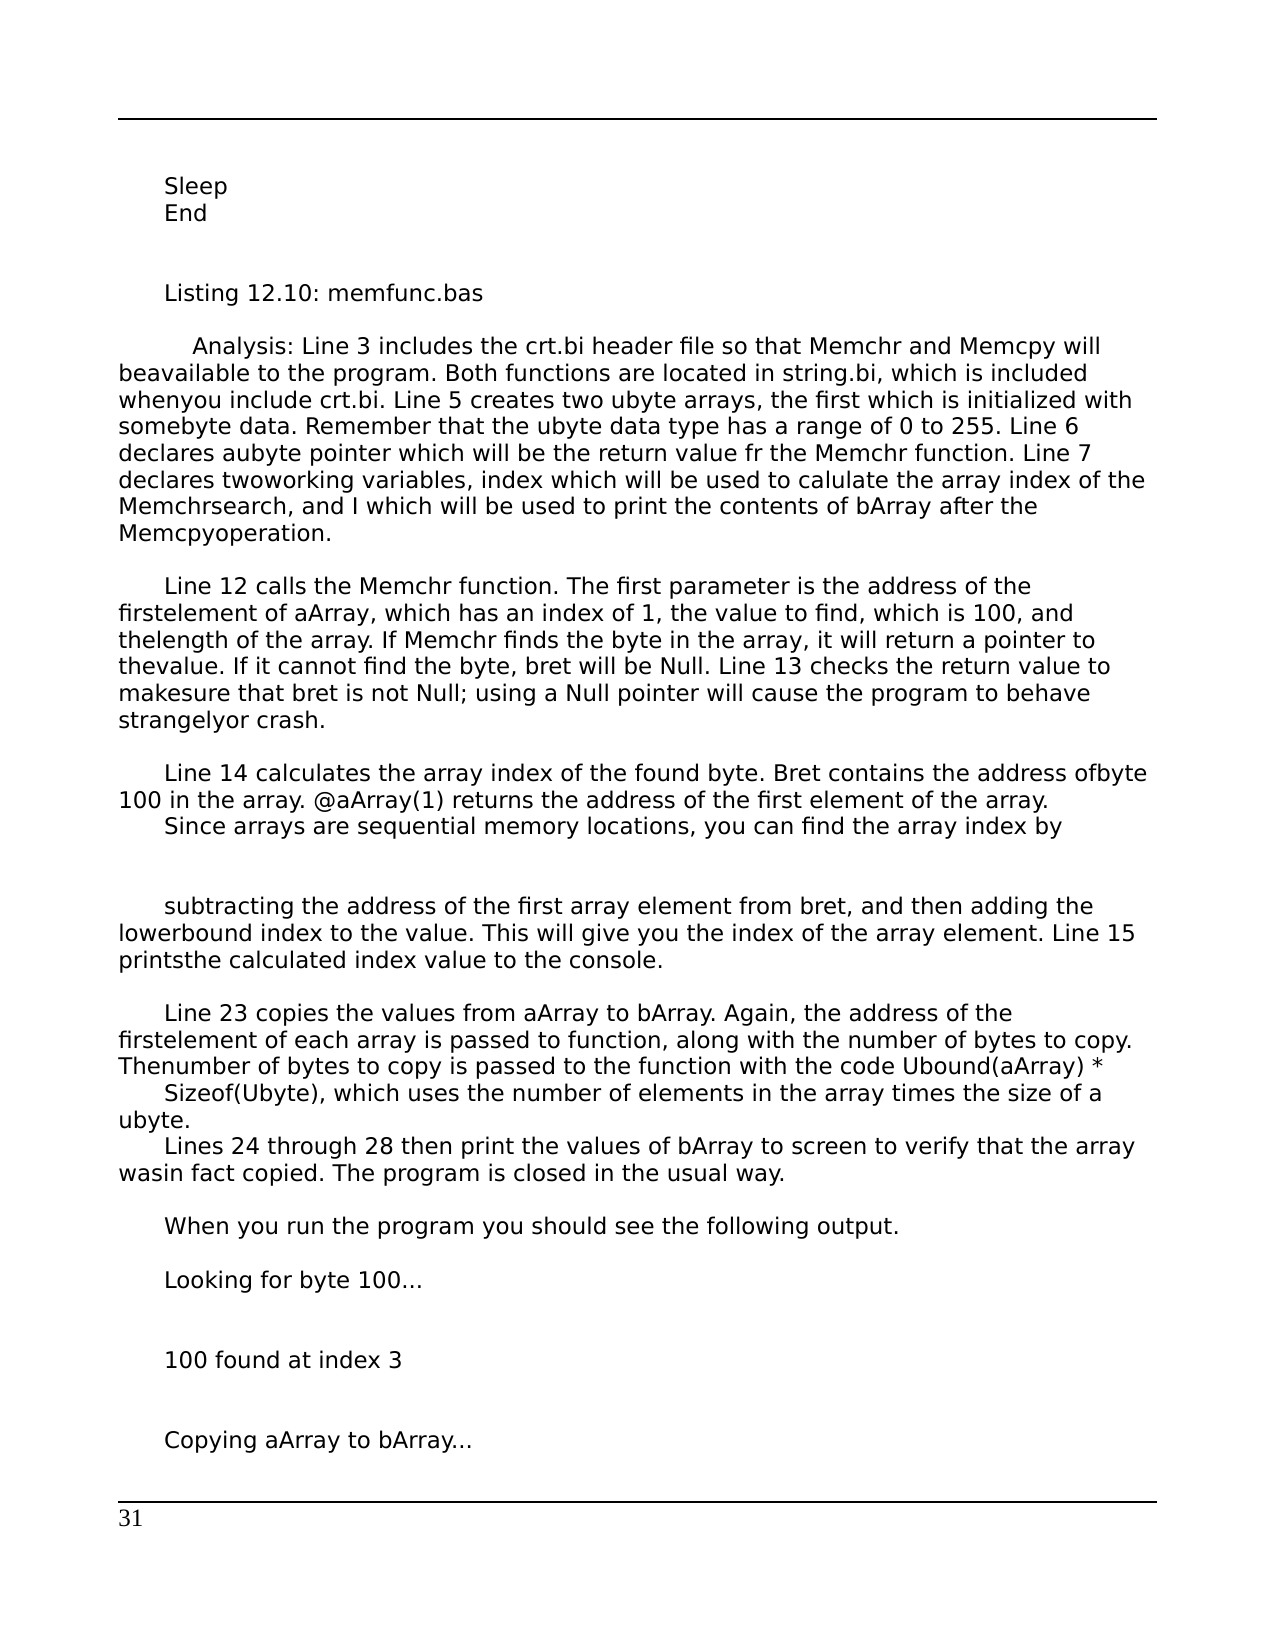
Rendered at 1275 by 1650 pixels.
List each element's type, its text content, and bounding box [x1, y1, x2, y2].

text 100 found at index 3 [118, 1347, 1157, 1373]
text Since arrays are sequential memory locations, you can find the array index by [118, 813, 1157, 840]
text Line 14 calculates the array index of the found byte. Bret contains the address ofbyte 100 in the array. @aArray(1) returns the address of the first element of the array. [118, 760, 1157, 813]
text Listing 12.10: memfunc.bas [118, 280, 1157, 307]
text Looking for byte 100... [118, 1267, 1157, 1293]
text Sizeof(Ubyte), which uses the number of elements in the array times the size of a ubyte. [118, 1080, 1157, 1133]
text Sleep [118, 173, 1157, 200]
text Line 23 copies the values from aArray to bArray. Again, the address of the firstelement of each array is passed to function, along with the number of bytes to copy. Thenumber of bytes to copy is passed to the function with the code Ubound(aArray) * [118, 1000, 1157, 1080]
text Copying aArray to bArray... [118, 1427, 1157, 1453]
text End [118, 200, 1157, 227]
text Lines 24 through 28 then print the values of bArray to screen to verify that the array wasin fact copied. The program is closed in the usual way. [118, 1133, 1157, 1187]
text When you run the program you should see the following output. [118, 1213, 1157, 1240]
text Line 12 calls the Memchr function. The first parameter is the address of the firstelement of aArray, which has an index of 1, the value to find, which is 100, and thelength of the array. If Memchr finds the byte in the array, it will return a pointer to thevalue. If it cannot find the byte, bret will be Null. Line 13 checks the return value to makesure that bret is not Null; using a Null pointer will cause the program to behave strangelyor crash. [118, 573, 1157, 733]
text Analysis: Line 3 includes the crt.bi header file so that Memchr and Memcpy will beavailable to the program. Both functions are located in string.bi, which is included whenyou include crt.bi. Line 5 creates two ubyte arrays, the first which is initialized with somebyte data. Remember that the ubyte data type has a range of 0 to 255. Line 6 declares aubyte pointer which will be the return value fr the Memchr function. Line 7 declares twoworking variables, index which will be used to calulate the array index of the Memchrsearch, and I which will be used to print the contents of bArray after the Memcpyoperation. [118, 333, 1157, 547]
text subtracting the address of the first array element from bret, and then adding the lowerbound index to the value. This will give you the index of the array element. Line 15 printsthe calculated index value to the console. [118, 893, 1157, 973]
